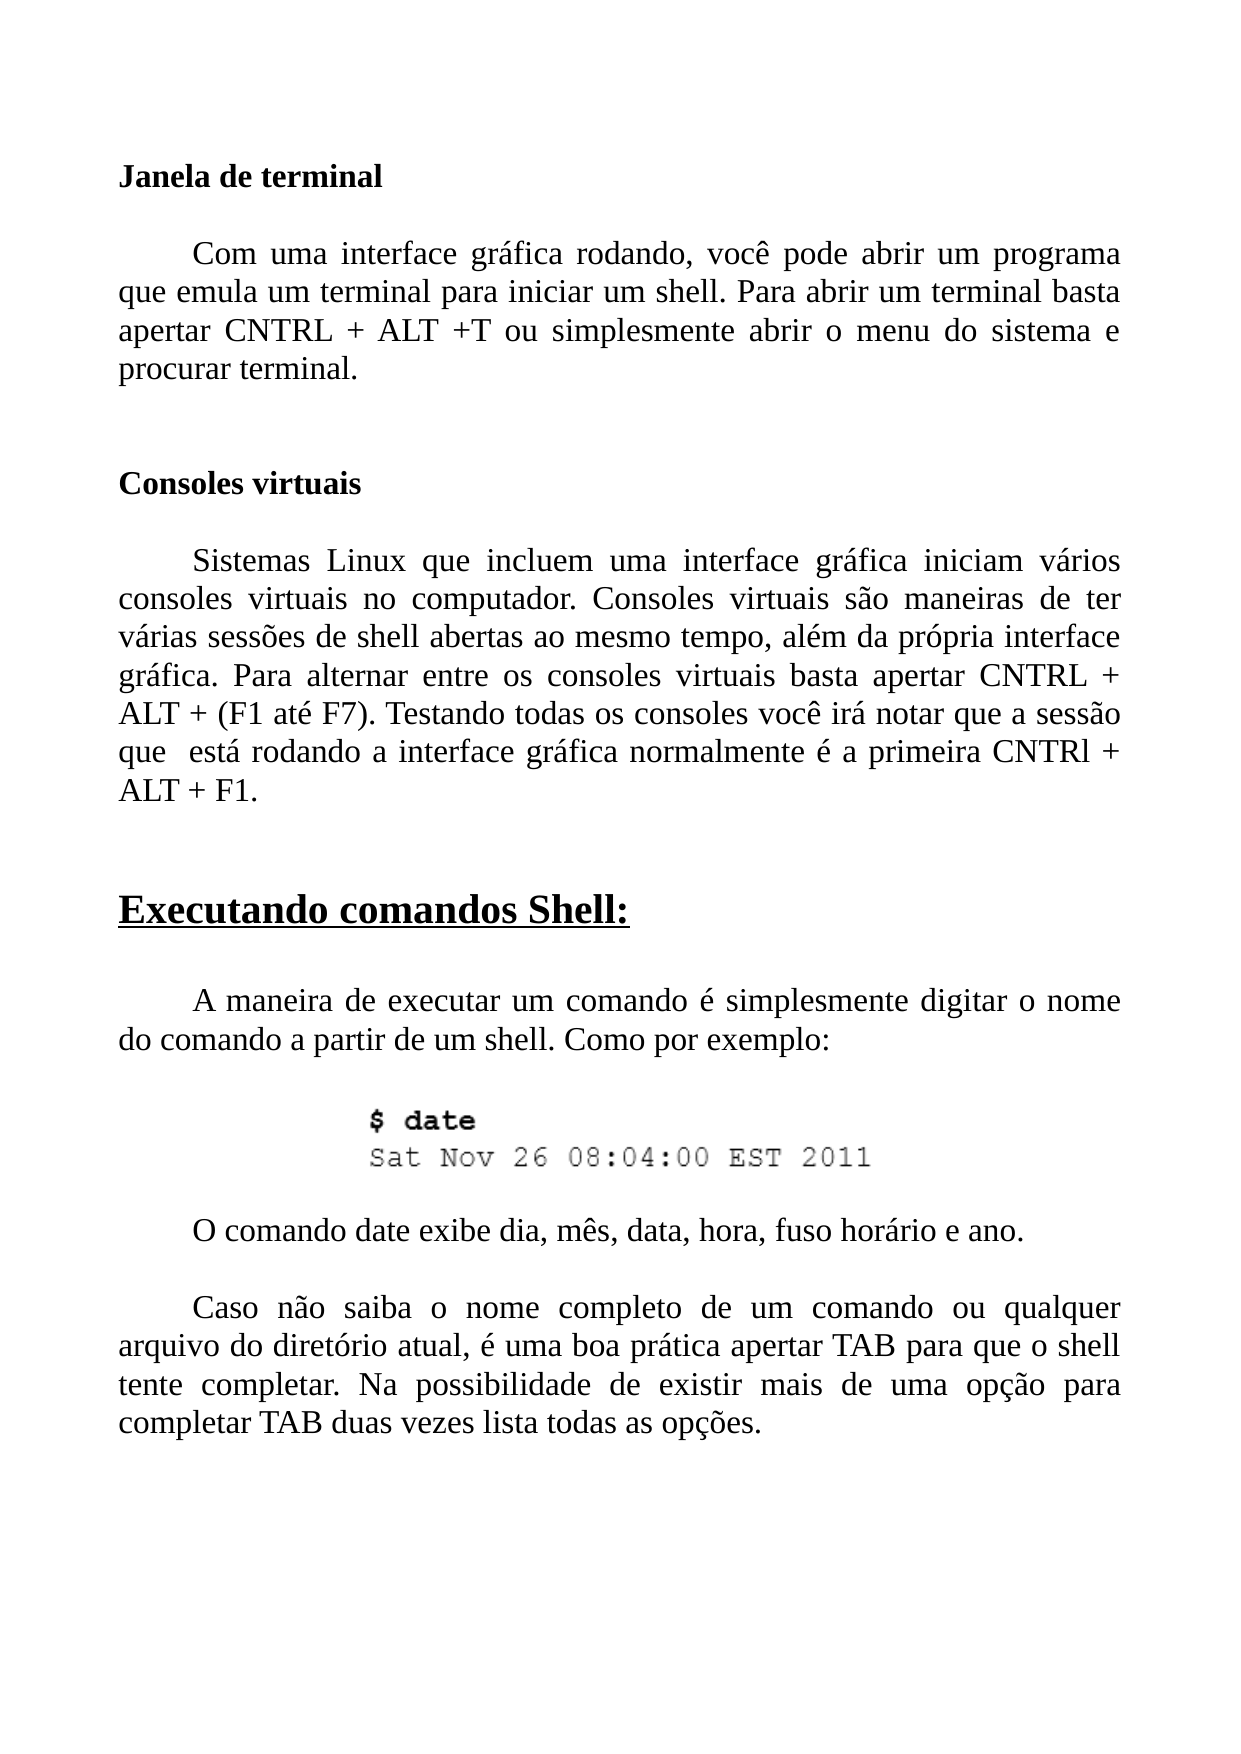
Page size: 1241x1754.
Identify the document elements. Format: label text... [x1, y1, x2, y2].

text A maneira de executar um comando é simplesmente digitar o nome do comando a partir de um shell. Como por exemplo: [118, 981, 1122, 1057]
text O comando date exibe dia, mês, data, hora, fuso horário e ano. [118, 1211, 1122, 1249]
text Com uma interface gráfica rodando, você pode abrir um programa que emula um terminal para iniciar um shell. Para abrir um terminal basta apertar CNTRL + ALT +T ou simplesmente abrir o menu do sistema e procurar terminal. [118, 233, 1122, 386]
text Janela de terminal [118, 156, 1122, 195]
text Sistemas Linux que incluem uma interface gráfica iniciam vários consoles virtuais no computador. Consoles virtuais são maneiras de ter várias sessões de shell abertas ao mesmo tempo, além da própria interface gráfica. Para alternar entre os consoles virtuais basta apertar CNTRL + ALT + (F1 até F7). Testando todas os consoles você irá notar que a sessão que está rodando a interface gráfica normalmente é a primeira CNTRl + ALT + F1. [118, 540, 1122, 808]
picture [358, 1095, 882, 1184]
text Consoles virtuais [118, 463, 1122, 501]
text Executando comandos Shell: [118, 885, 1122, 933]
text Caso não saiba o nome completo de um comando ou qualquer arquivo do diretório atual, é uma boa prática apertar TAB para que o shell tente completar. Na possibilidade de existir mais de uma opção para completar TAB duas vezes lista todas as opções. [118, 1287, 1122, 1441]
